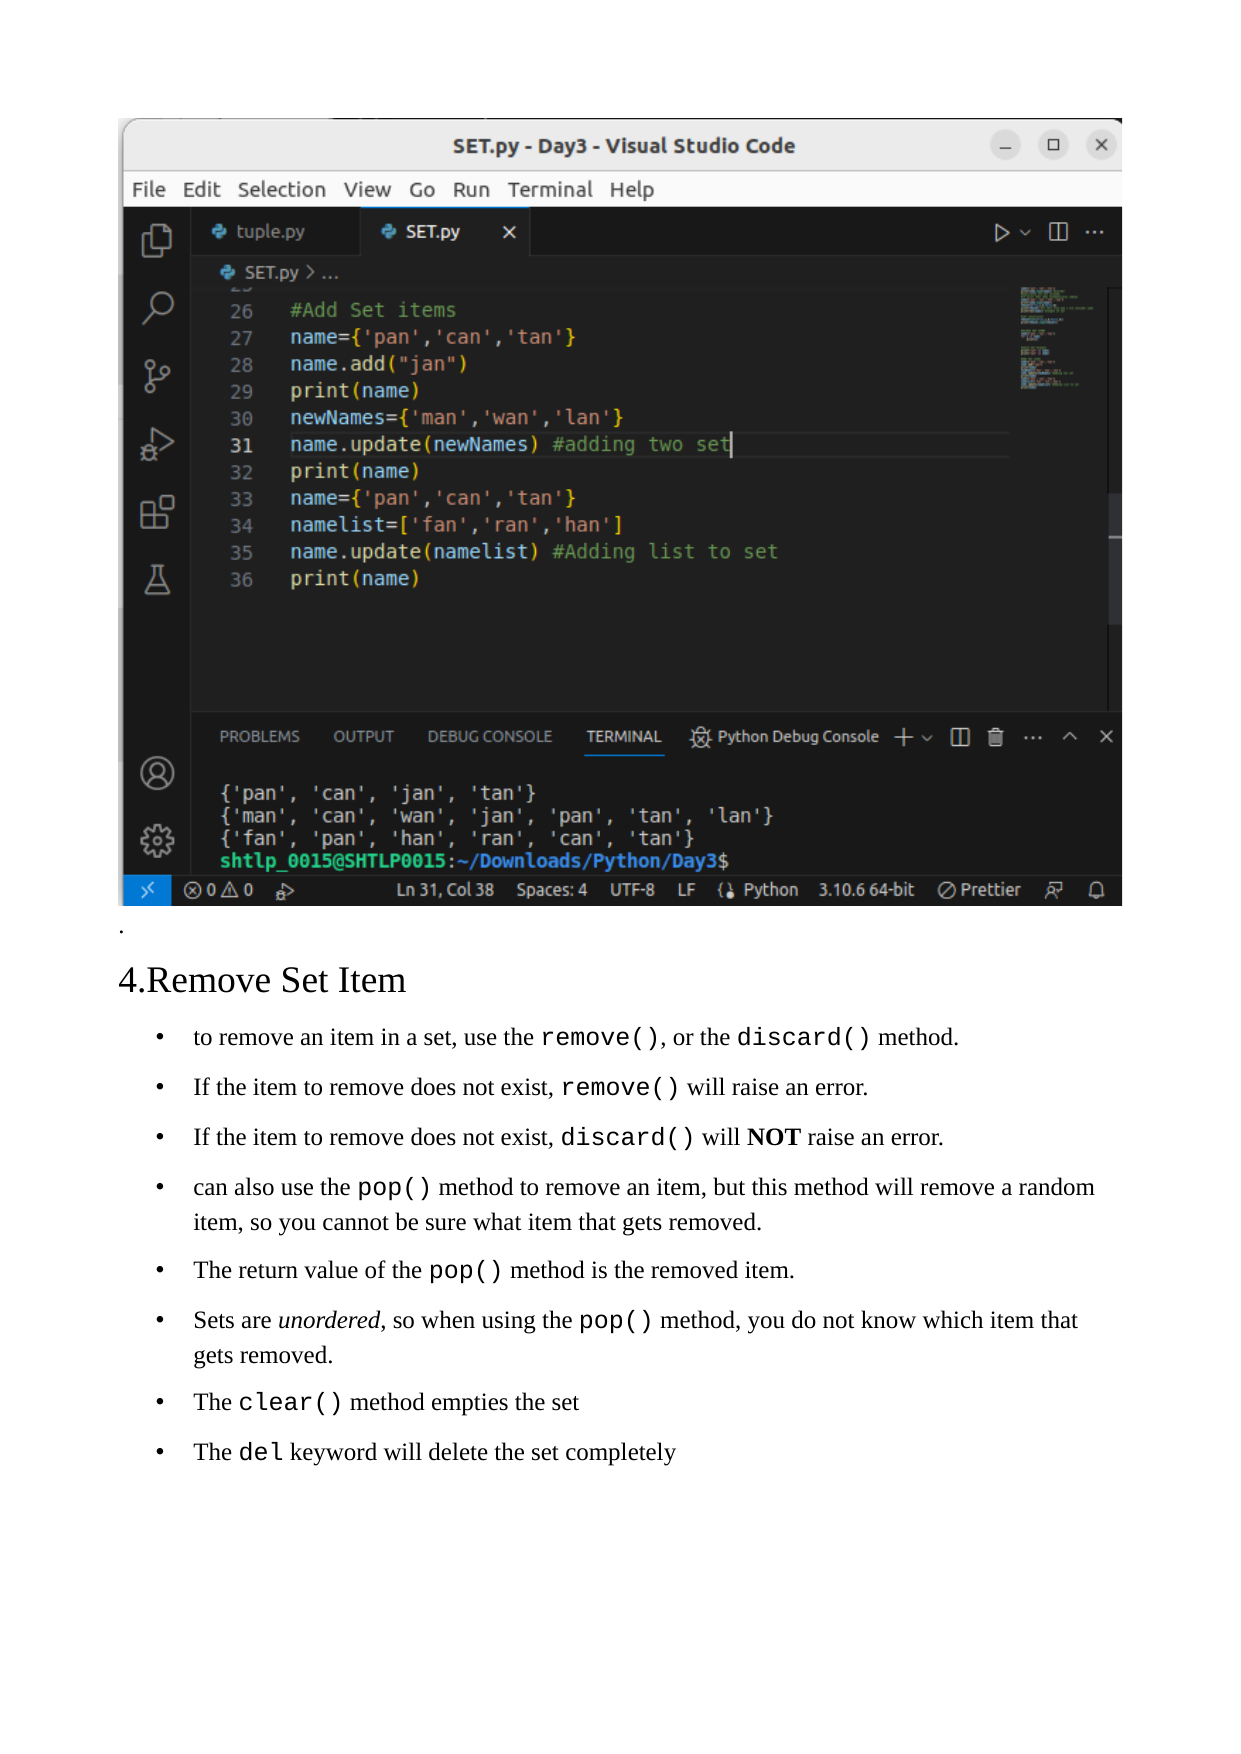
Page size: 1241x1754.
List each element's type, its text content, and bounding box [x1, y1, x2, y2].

picture [118, 118, 1123, 906]
list If the item to remove does not exist, remove() will raise an error. [156, 1072, 1122, 1103]
list Sets are unordered, so when using the pop() method, you do not know which item that gets removed. [156, 1305, 1122, 1369]
list The return value of the pop() method is the removed item. [156, 1255, 1122, 1286]
list The clear() method empties the set [156, 1387, 1122, 1418]
text . [118, 906, 1122, 939]
list If the item to remove does not exist, discard() will NOT raise an error. [156, 1122, 1122, 1153]
text 4.Remove Set Item [118, 958, 1122, 1001]
list to remove an item in a set, use the remove(), or the discard() method. [156, 1022, 1122, 1053]
list The del keyword will delete the set completely [156, 1437, 1122, 1468]
list can also use the pop() method to remove an item, but this method will remove a random item, so you cannot be sure what item that gets removed. [156, 1172, 1122, 1236]
